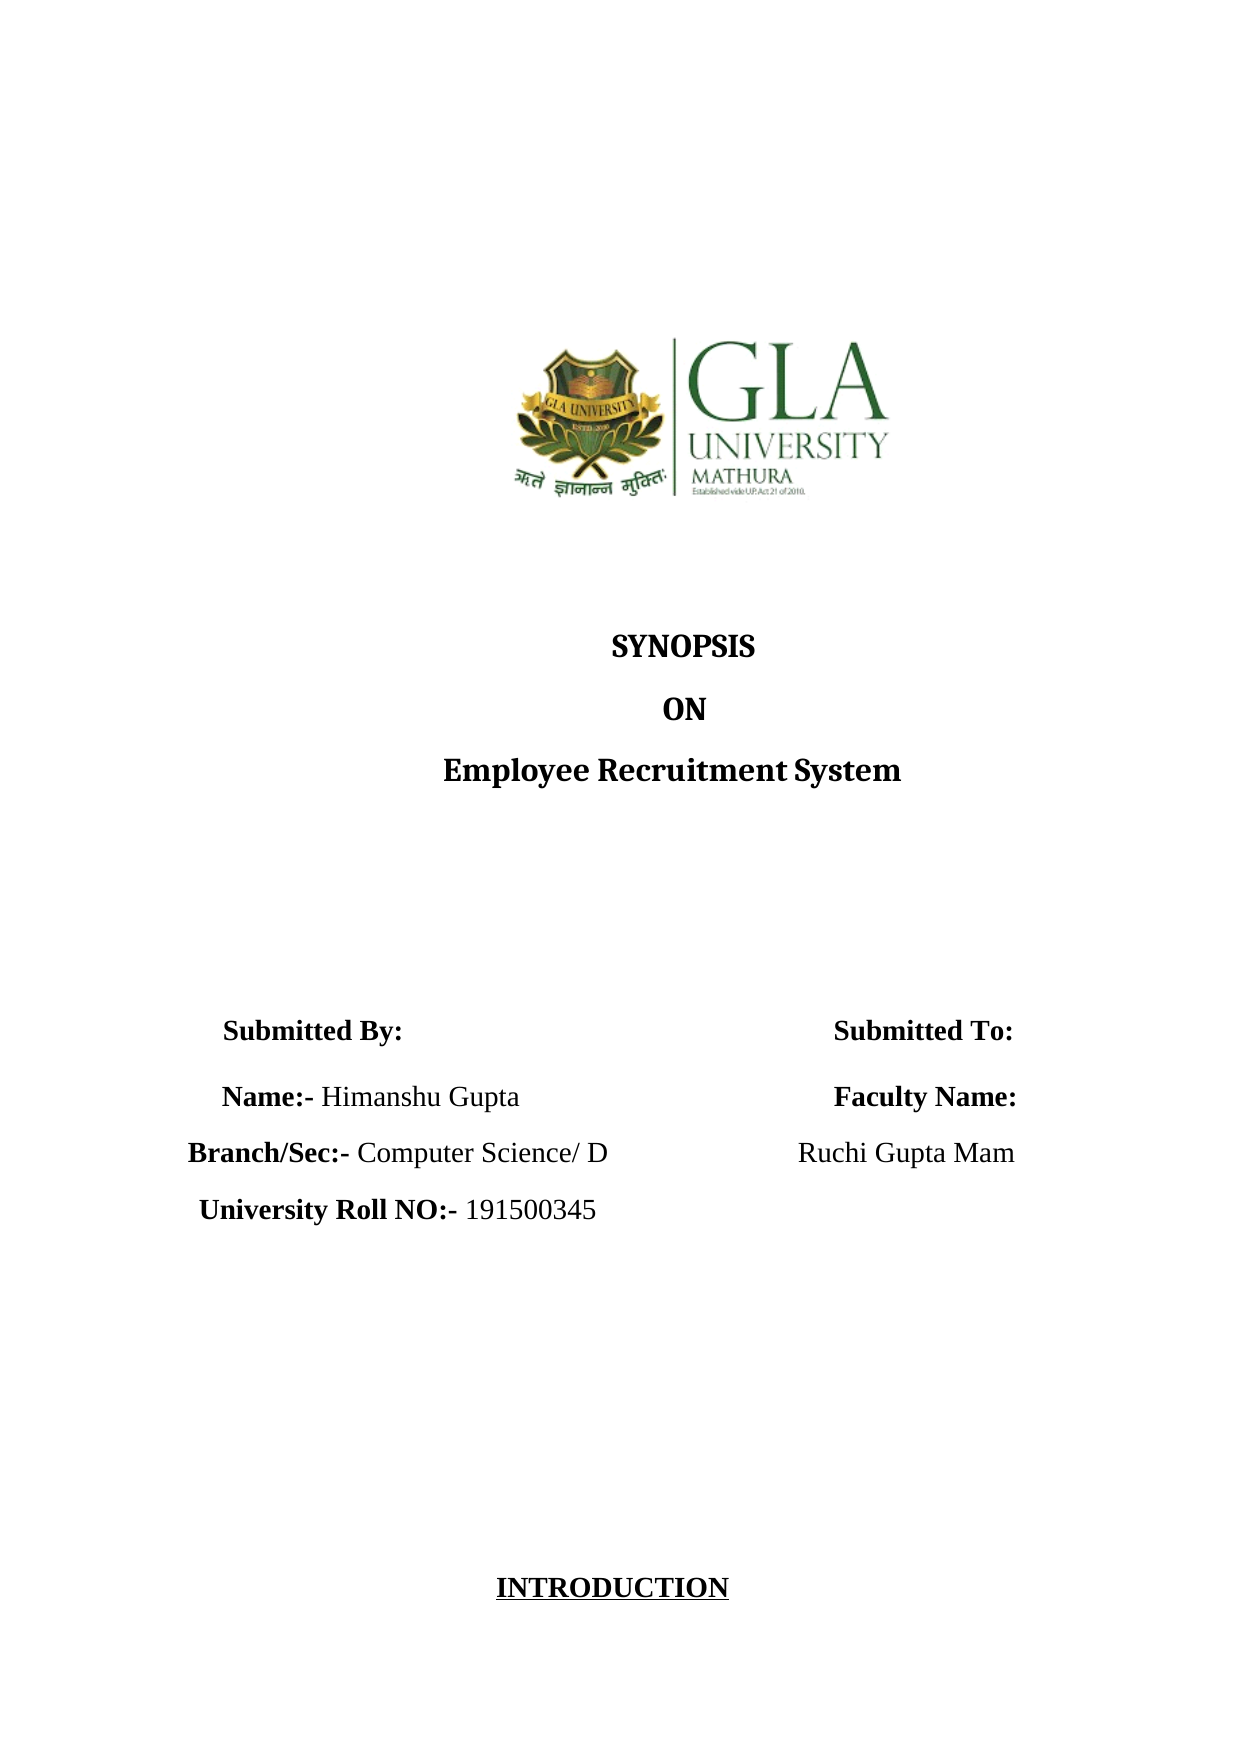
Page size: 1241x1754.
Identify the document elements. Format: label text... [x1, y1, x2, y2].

text Name:- Himanshu Gupta Faculty Name: [118, 1078, 1122, 1114]
text Employee Recruitment System [252, 751, 1078, 789]
text University Roll NO:- 191500345 [118, 1191, 1122, 1226]
text Branch/Sec:- Computer Science/ D Ruchi Gupta Mam [118, 1136, 1122, 1169]
text ON [252, 688, 1122, 729]
text SYNOPSIS [252, 625, 1076, 666]
text Submitted By: Submitted To: [223, 1012, 1122, 1048]
text INTRODUCTION [118, 1569, 739, 1604]
